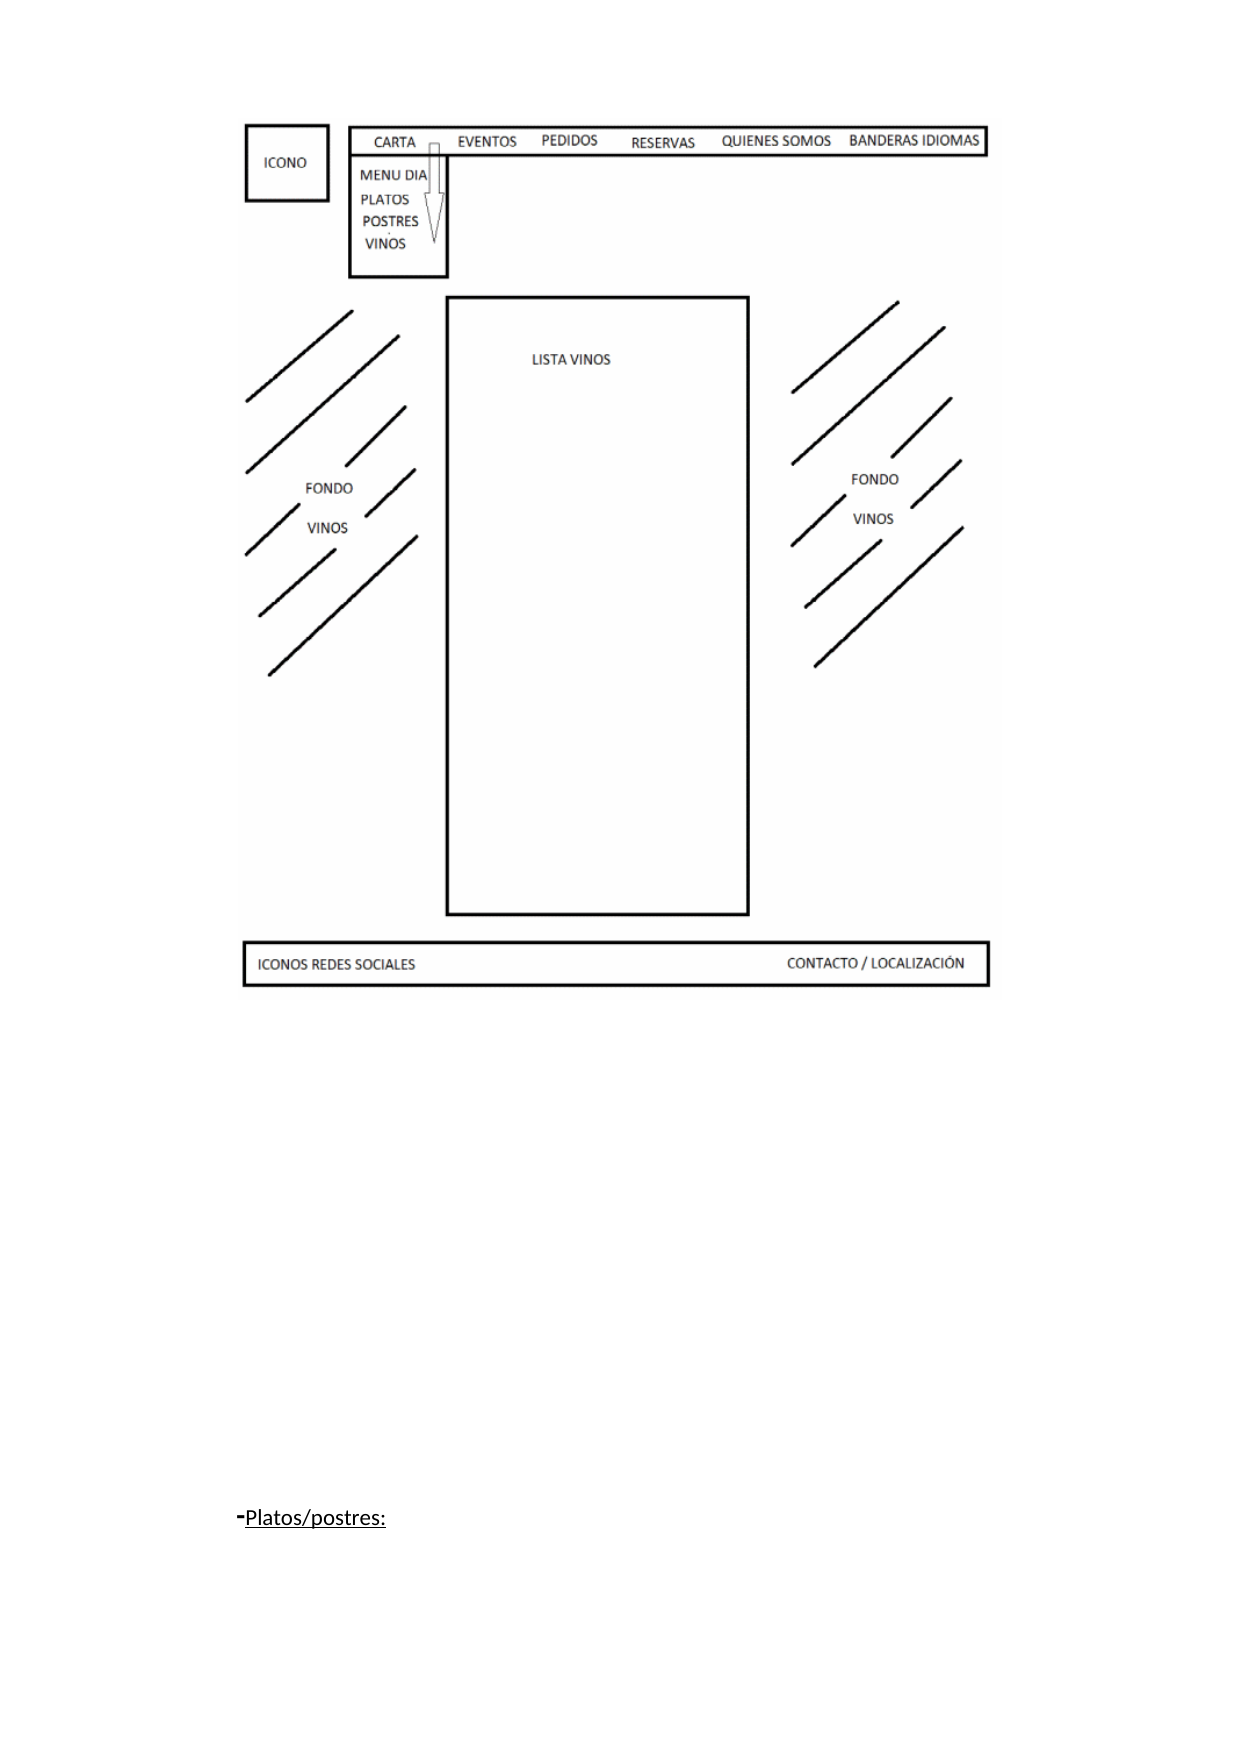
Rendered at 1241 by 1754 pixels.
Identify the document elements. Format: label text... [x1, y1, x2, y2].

text -Platos/postres: [118, 1497, 1122, 1532]
